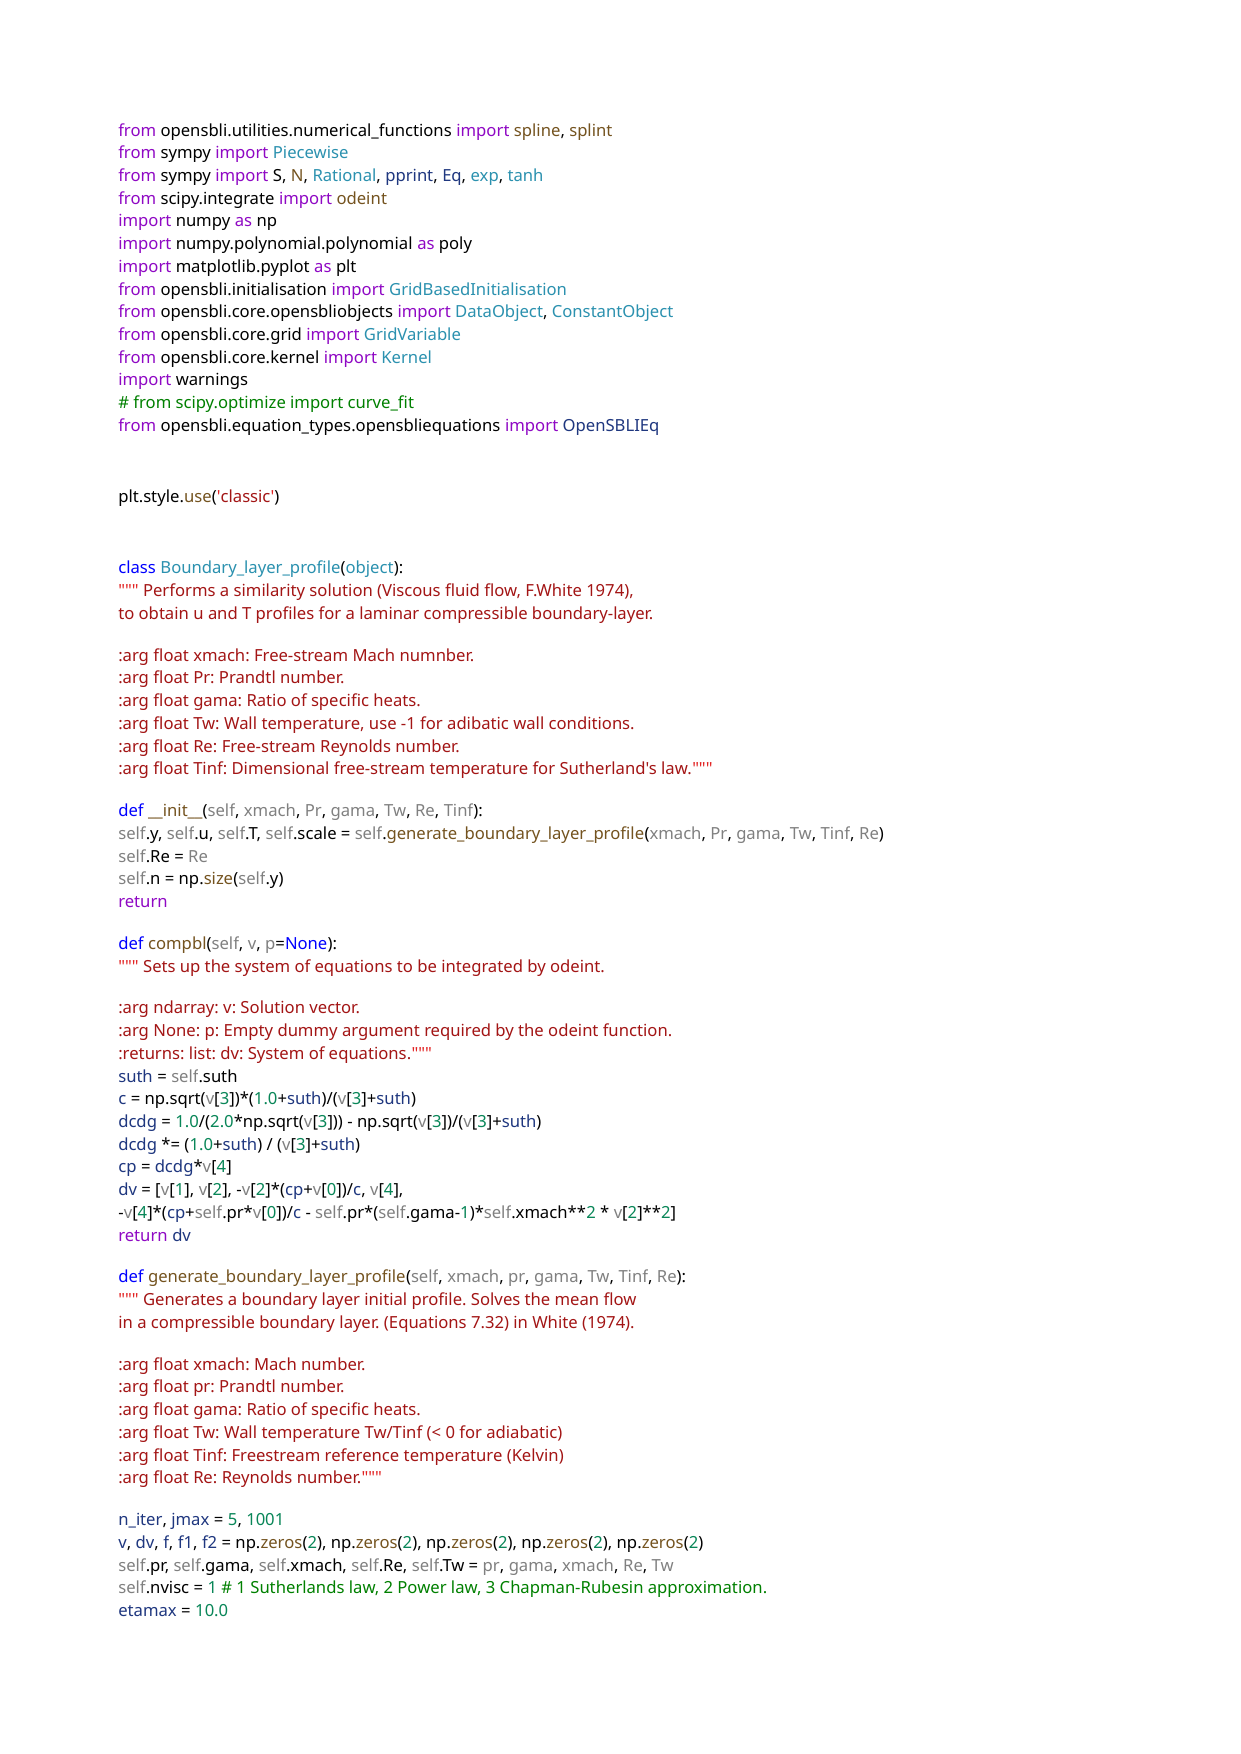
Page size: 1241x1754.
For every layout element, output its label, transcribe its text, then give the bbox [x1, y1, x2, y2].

text :returns: list: dv: System of equations.""" [118, 1041, 1122, 1064]
text self.nvisc = 1 # 1 Sutherlands law, 2 Power law, 3 Chapman-Rubesin approximation. [118, 1576, 1122, 1598]
text :arg float Re: Reynolds number.""" [118, 1466, 1122, 1488]
text import warnings [118, 368, 1122, 391]
text self.Re = Re [118, 844, 1122, 867]
text c = np.sqrt(v[3])*(1.0+suth)/(v[3]+suth) [118, 1087, 1122, 1109]
text class Boundary_layer_profile(object): [118, 556, 1122, 579]
text dv = [v[1], v[2], -v[2]*(cp+v[0])/c, v[4], [118, 1178, 1122, 1200]
text from opensbli.equation_types.opensbliequations import OpenSBLIEq [118, 413, 1122, 436]
text from opensbli.utilities.numerical_functions import spline, splint [118, 118, 1122, 141]
text """ Sets up the system of equations to be integrated by odeint. [118, 954, 1122, 977]
text suth = self.suth [118, 1064, 1122, 1087]
text :arg float xmach: Mach number. [118, 1352, 1122, 1375]
text from sympy import Piecewise [118, 141, 1122, 163]
text :arg float Tw: Wall temperature, use -1 for adibatic wall conditions. [118, 711, 1122, 734]
text from opensbli.core.kernel import Kernel [118, 345, 1122, 368]
text from scipy.integrate import odeint [118, 186, 1122, 209]
text return [118, 889, 1122, 912]
text from opensbli.initialisation import GridBasedInitialisation [118, 277, 1122, 300]
text self.n = np.size(self.y) [118, 867, 1122, 889]
text """ Generates a boundary layer initial profile. Solves the mean flow [118, 1288, 1122, 1310]
text dcdg = 1.0/(2.0*np.sqrt(v[3])) - np.sqrt(v[3])/(v[3]+suth) [118, 1109, 1122, 1132]
text from opensbli.core.grid import GridVariable [118, 322, 1122, 345]
text etamax = 10.0 [118, 1598, 1122, 1621]
text return dv [118, 1223, 1122, 1246]
text def compbl(self, v, p=None): [118, 931, 1122, 954]
text import numpy as np [118, 209, 1122, 232]
text self.y, self.u, self.T, self.scale = self.generate_boundary_layer_profile(xmach, Pr, gama, Tw, Tinf, Re) [118, 821, 1122, 844]
text # from scipy.optimize import curve_fit [118, 391, 1122, 413]
text plt.style.use('classic') [118, 485, 1122, 507]
text """ Performs a similarity solution (Viscous fluid flow, F.White 1974), [118, 579, 1122, 601]
text :arg float gama: Ratio of specific heats. [118, 1398, 1122, 1420]
text to obtain u and T profiles for a laminar compressible boundary-layer. [118, 601, 1122, 624]
text :arg float pr: Prandtl number. [118, 1375, 1122, 1398]
text :arg float Tinf: Freestream reference temperature (Kelvin) [118, 1443, 1122, 1466]
text self.pr, self.gama, self.xmach, self.Re, self.Tw = pr, gama, xmach, Re, Tw [118, 1553, 1122, 1576]
text n_iter, jmax = 5, 1001 [118, 1508, 1122, 1530]
text import numpy.polynomial.polynomial as poly [118, 232, 1122, 254]
text v, dv, f, f1, f2 = np.zeros(2), np.zeros(2), np.zeros(2), np.zeros(2), np.zeros(2) [118, 1530, 1122, 1553]
text :arg None: p: Empty dummy argument required by the odeint function. [118, 1019, 1122, 1041]
text :arg float xmach: Free-stream Mach numnber. [118, 643, 1122, 666]
text import matplotlib.pyplot as plt [118, 254, 1122, 277]
text :arg float Tinf: Dimensional free-stream temperature for Sutherland's law.""" [118, 757, 1122, 779]
text in a compressible boundary layer. (Equations 7.32) in White (1974). [118, 1310, 1122, 1333]
text :arg float Re: Free-stream Reynolds number. [118, 734, 1122, 757]
text def generate_boundary_layer_profile(self, xmach, pr, gama, Tw, Tinf, Re): [118, 1265, 1122, 1288]
text dcdg *= (1.0+suth) / (v[3]+suth) [118, 1132, 1122, 1155]
text :arg float Tw: Wall temperature Tw/Tinf (< 0 for adiabatic) [118, 1420, 1122, 1443]
text cp = dcdg*v[4] [118, 1155, 1122, 1178]
text -v[4]*(cp+self.pr*v[0])/c - self.pr*(self.gama-1)*self.xmach**2 * v[2]**2] [118, 1200, 1122, 1223]
text from opensbli.core.opensbliobjects import DataObject, ConstantObject [118, 300, 1122, 322]
text def __init__(self, xmach, Pr, gama, Tw, Re, Tinf): [118, 799, 1122, 821]
text from sympy import S, N, Rational, pprint, Eq, exp, tanh [118, 163, 1122, 186]
text :arg float Pr: Prandtl number. [118, 666, 1122, 689]
text :arg ndarray: v: Solution vector. [118, 996, 1122, 1019]
text :arg float gama: Ratio of specific heats. [118, 689, 1122, 711]
